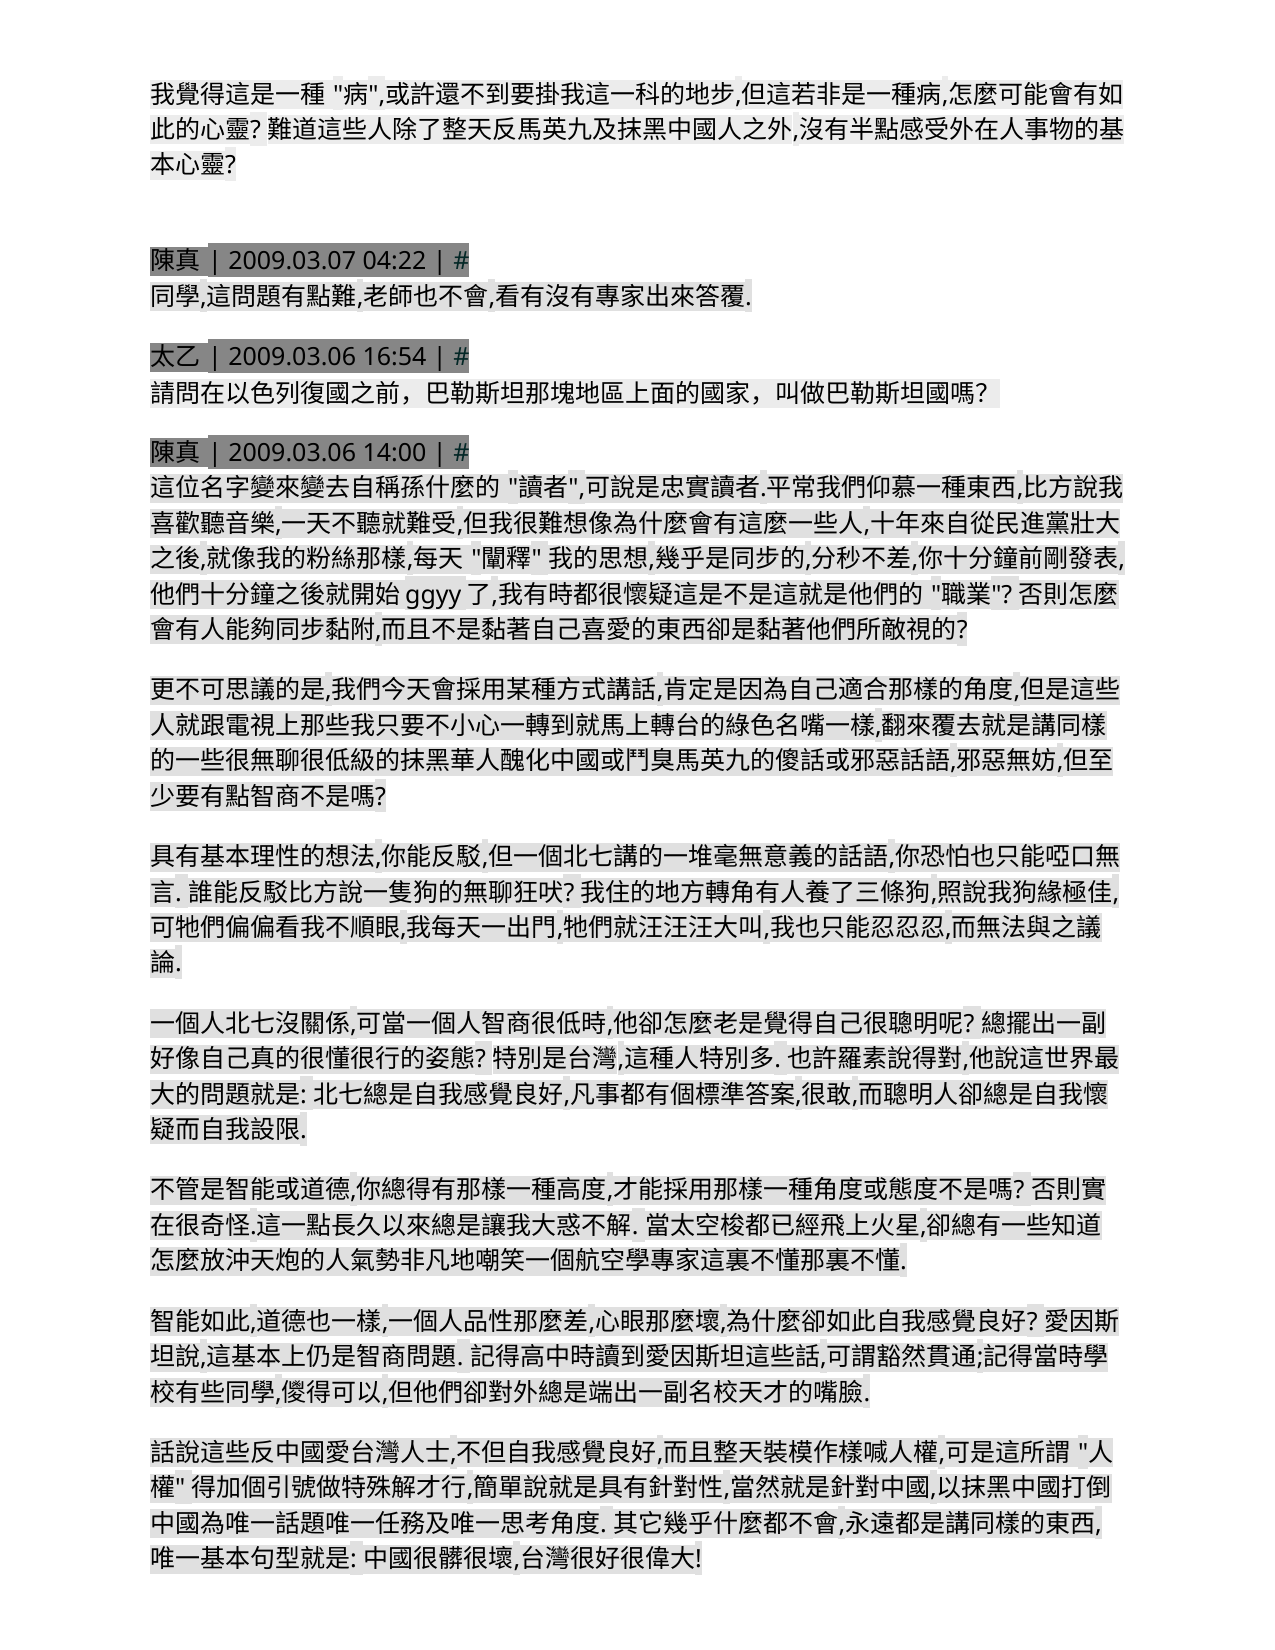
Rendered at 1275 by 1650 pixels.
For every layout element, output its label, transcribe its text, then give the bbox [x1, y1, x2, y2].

text 話說這些反中國愛台灣人士,不但自我感覺良好,而且整天裝模作樣喊人權,可是這所謂 "人權" 得加個引號做特殊解才行,簡單說就是具有針對性,當然就是針對中國,以抹黑中國打倒中國為唯一話題唯一任務及唯一思考角度. 其它幾乎什麼都不會,永遠都是講同樣的東西,唯一基本句型就是: 中國很髒很壞,台灣很好很偉大! [150, 1433, 1125, 1575]
text 請問在以色列復國之前，巴勒斯坦那塊地區上面的國家，叫做巴勒斯坦國嗎？ [150, 373, 1125, 408]
text 具有基本理性的想法,你能反駁,但一個北七講的一堆毫無意義的話語,你恐怕也只能啞口無言. 誰能反駁比方說一隻狗的無聊狂吠? 我住的地方轉角有人養了三條狗,照說我狗緣極佳,可牠們偏偏看我不順眼,我每天一出門,牠們就汪汪汪大叫,我也只能忍忍忍,而無法與之議論. [150, 837, 1125, 979]
text 陳真 | 2009.03.06 14:00 | # [150, 433, 1125, 469]
text 我覺得這是一種 "病",或許還不到要掛我這一科的地步,但這若非是一種病,怎麼可能會有如此的心靈? 難道這些人除了整天反馬英九及抹黑中國人之外,沒有半點感受外在人事物的基本心靈? [150, 75, 1125, 217]
text 智能如此,道德也一樣,一個人品性那麼差,心眼那麼壞,為什麼卻如此自我感覺良好? 愛因斯坦說,這基本上仍是智商問題. 記得高中時讀到愛因斯坦這些話,可謂豁然貫通;記得當時學校有些同學,儍得可以,但他們卻對外總是端出一副名校天才的嘴臉. [150, 1302, 1125, 1408]
text 太乙 | 2009.03.06 16:54 | # [150, 337, 1125, 373]
text 不管是智能或道德,你總得有那樣一種高度,才能採用那樣一種角度或態度不是嗎? 否則實在很奇怪.這一點長久以來總是讓我大惑不解. 當太空梭都已經飛上火星,卻總有一些知道怎麼放沖天炮的人氣勢非凡地嘲笑一個航空學專家這裏不懂那裏不懂. [150, 1171, 1125, 1277]
text 同學,這問題有點難,老師也不會,看有沒有專家出來答覆. [150, 277, 1125, 312]
text 這位名字變來變去自稱孫什麼的 "讀者",可說是忠實讀者.平常我們仰慕一種東西,比方說我喜歡聽音樂,一天不聽就難受,但我很難想像為什麼會有這麼一些人,十年來自從民進黨壯大之後,就像我的粉絲那樣,每天 "闡釋" 我的思想,幾乎是同步的,分秒不差,你十分鐘前剛發表,他們十分鐘之後就開始ggyy了,我有時都很懷疑這是不是這就是他們的 "職業"? 否則怎麼會有人能夠同步黏附,而且不是黏著自己喜愛的東西卻是黏著他們所敵視的? [150, 469, 1125, 646]
text 一個人北七沒關係,可當一個人智商很低時,他卻怎麼老是覺得自己很聰明呢? 總擺出一副好像自己真的很懂很行的姿態? 特別是台灣,這種人特別多. 也許羅素說得對,他說這世界最大的問題就是: 北七總是自我感覺良好,凡事都有個標準答案,很敢,而聰明人卻總是自我懷疑而自我設限. [150, 1004, 1125, 1146]
text 更不可思議的是,我們今天會採用某種方式講話,肯定是因為自己適合那樣的角度,但是這些人就跟電視上那些我只要不小心一轉到就馬上轉台的綠色名嘴一樣,翻來覆去就是講同樣的一些很無聊很低級的抹黑華人醜化中國或鬥臭馬英九的傻話或邪惡話語,邪惡無妨,但至少要有點智商不是嗎? [150, 671, 1125, 812]
text 陳真 | 2009.03.07 04:22 | # [150, 242, 1125, 277]
